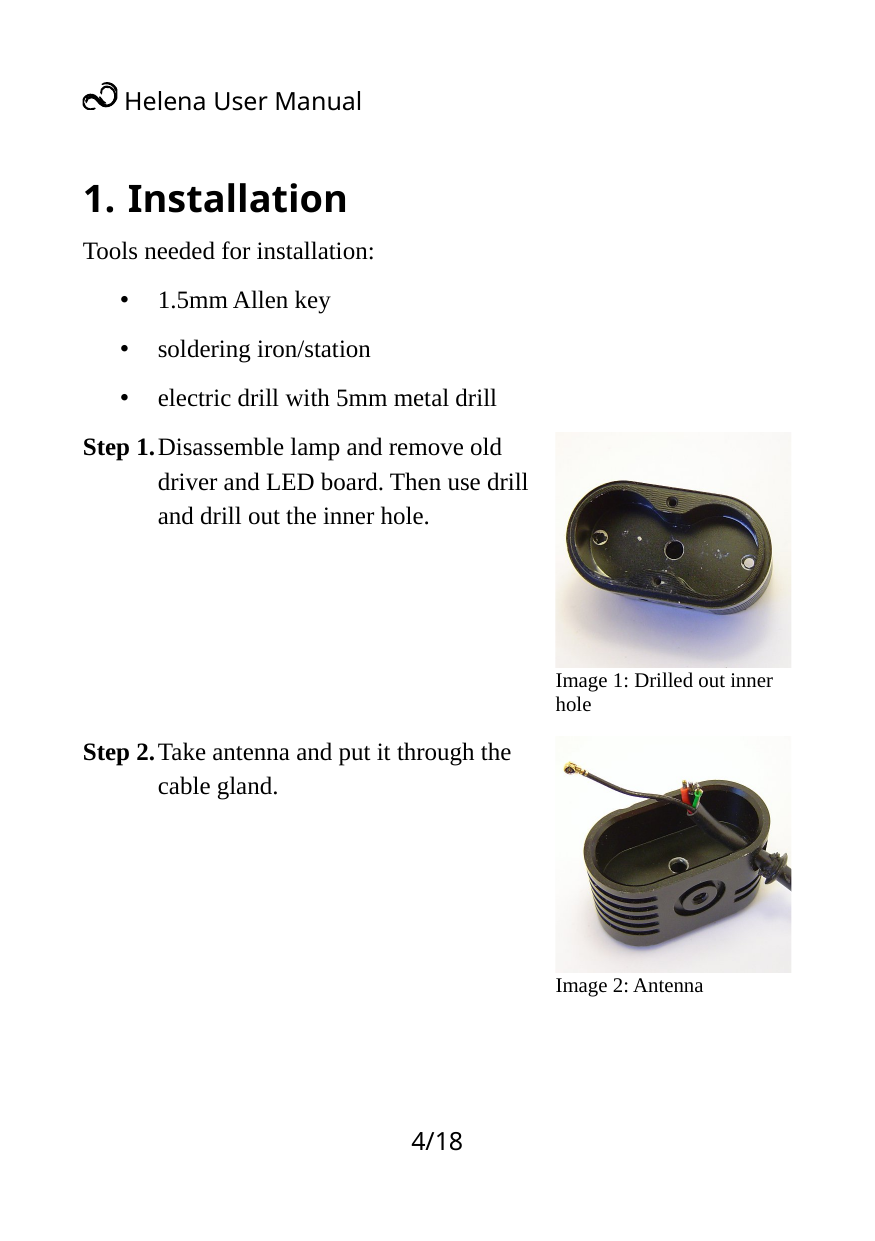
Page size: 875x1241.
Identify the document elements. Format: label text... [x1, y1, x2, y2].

list 1.5mm Allen key [120, 285, 791, 314]
list Take antenna and put it through the cable gland. [83, 737, 555, 997]
picture [555, 432, 792, 668]
list Image 1: Drilled out inner hole [555, 668, 791, 716]
picture [555, 736, 792, 973]
list Image 2: Antenna [555, 973, 791, 997]
list electric drill with 5mm metal drill [120, 383, 791, 412]
list Disassemble lamp and remove old driver and LED board. Then use drill and drill out the inner hole. [83, 432, 555, 716]
list soldering iron/station [120, 334, 791, 363]
text Tools needed for installation: [83, 236, 791, 264]
subtitle Installation [83, 172, 791, 223]
